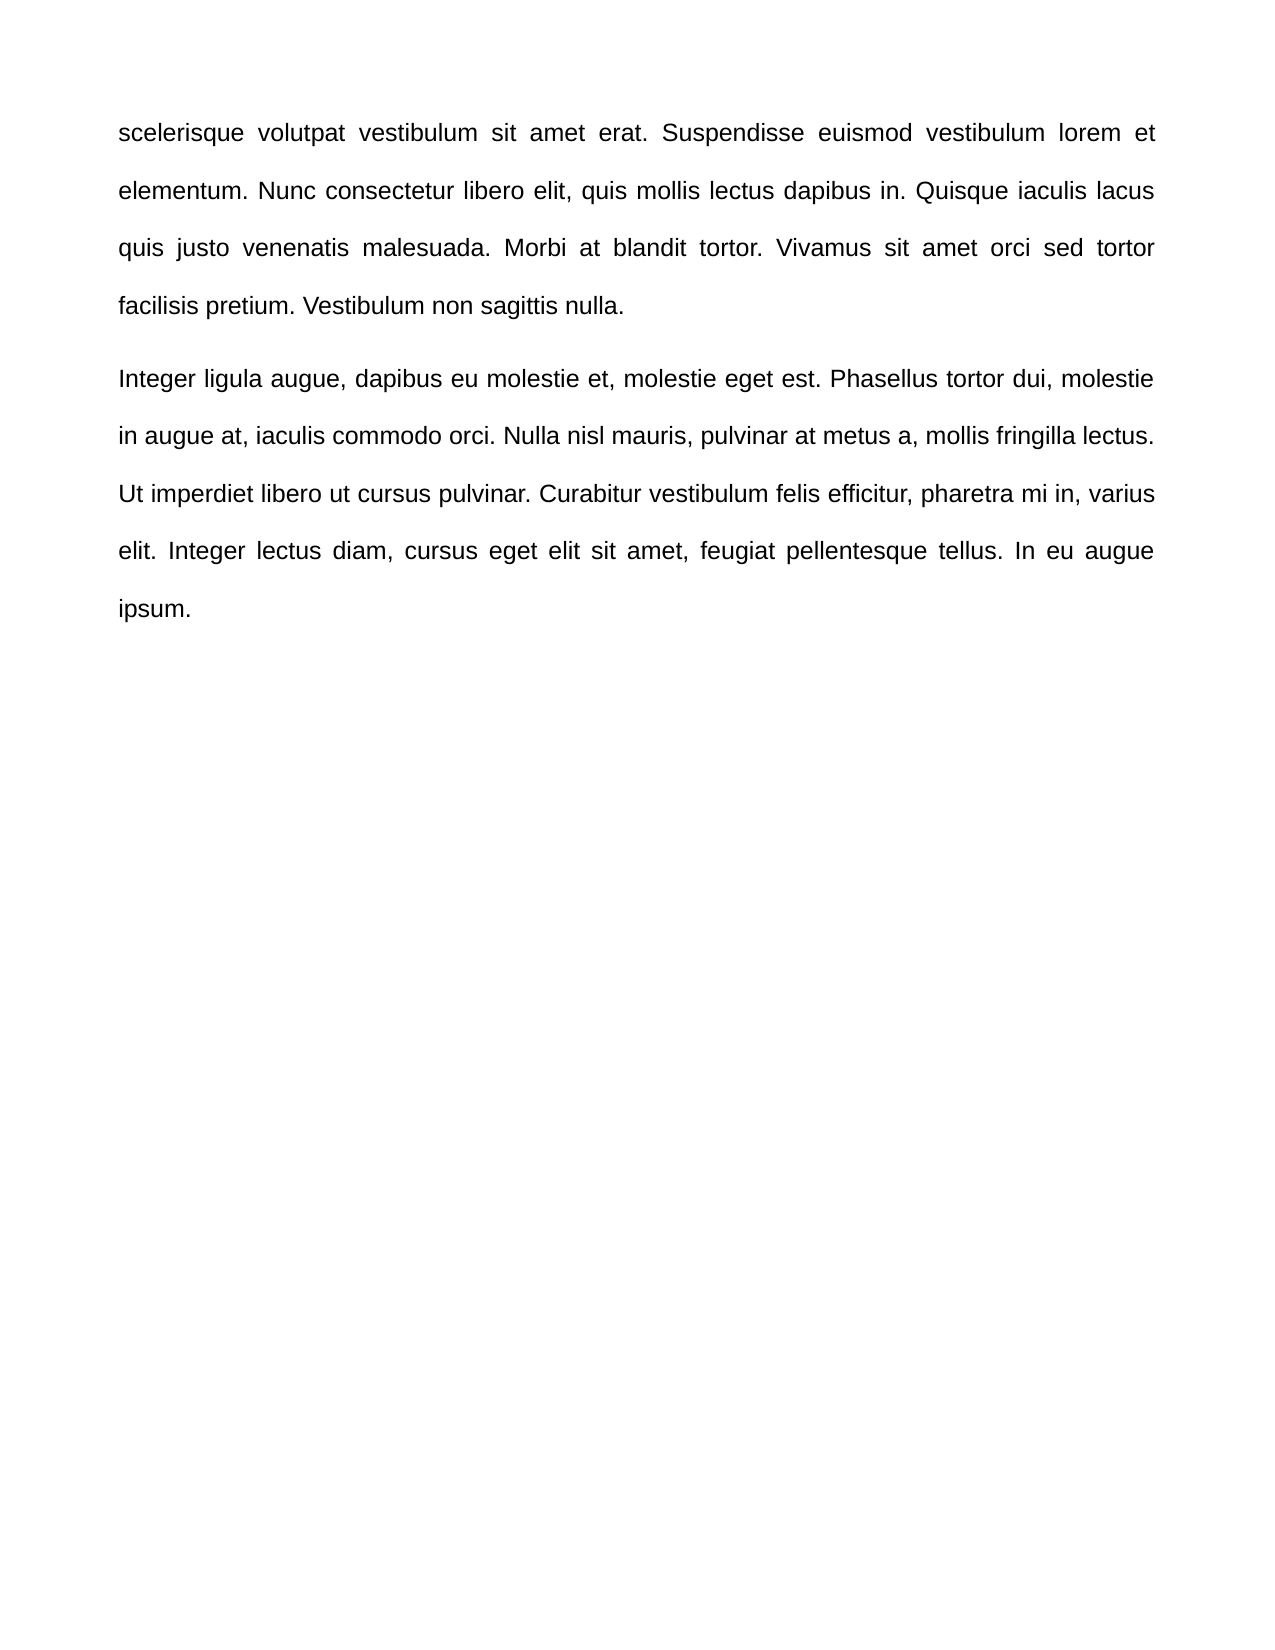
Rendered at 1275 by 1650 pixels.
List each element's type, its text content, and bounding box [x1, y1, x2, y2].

text scelerisque volutpat vestibulum sit amet erat. Suspendisse euismod vestibulum lorem et elementum. Nunc consectetur libero elit, quis mollis lectus dapibus in. Quisque iaculis lacus quis justo venenatis malesuada. Morbi at blandit tortor. Vivamus sit amet orci sed tortor facilisis pretium. Vestibulum non sagittis nulla. [118, 118, 1157, 319]
text Integer ligula augue, dapibus eu molestie et, molestie eget est. Phasellus tortor dui, molestie in augue at, iaculis commodo orci. Nulla nisl mauris, pulvinar at metus a, mollis fringilla lectus. Ut imperdiet libero ut cursus pulvinar. Curabitur vestibulum felis efficitur, pharetra mi in, varius elit. Integer lectus diam, cursus eget elit sit amet, feugiat pellentesque tellus. In eu augue ipsum. [118, 364, 1157, 622]
